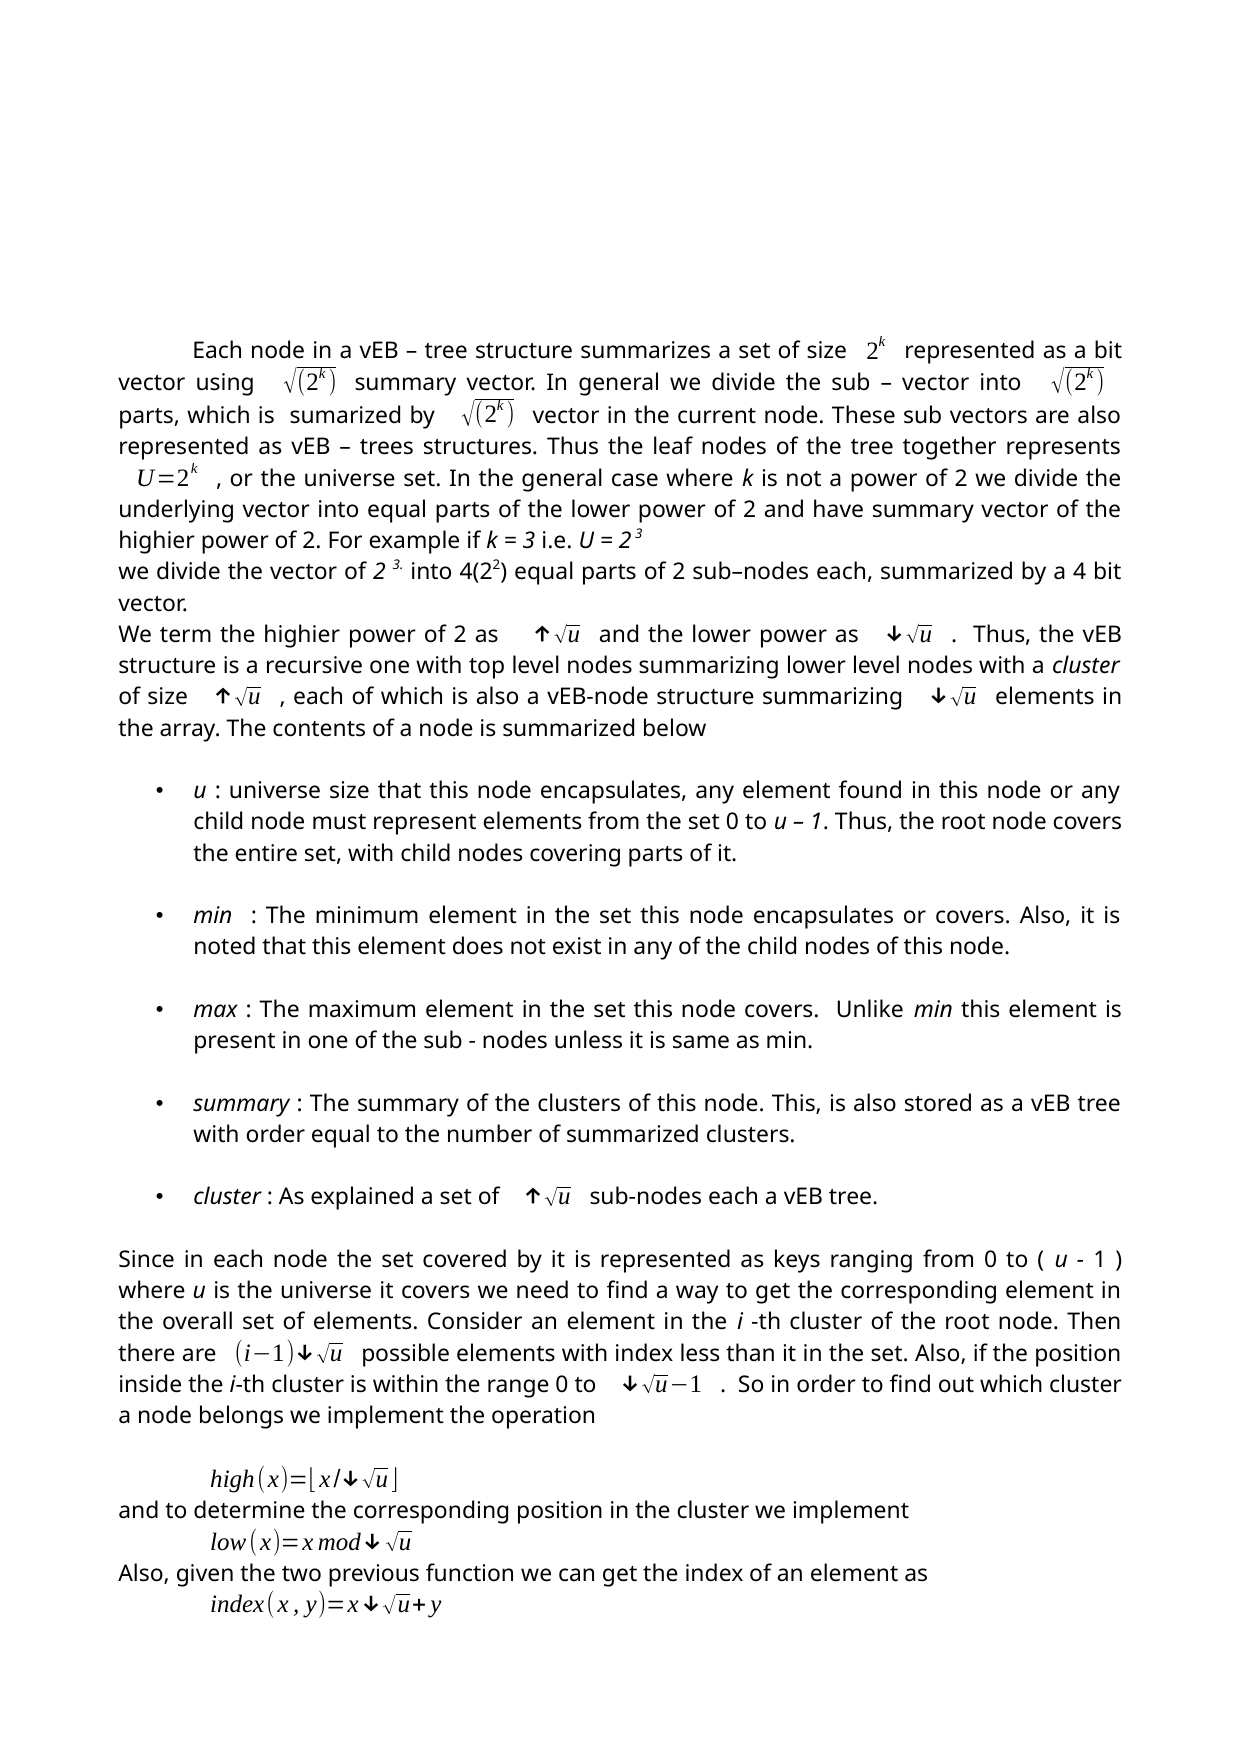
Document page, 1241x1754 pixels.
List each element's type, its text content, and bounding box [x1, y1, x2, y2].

list summary : The summary of the clusters of this node. This, is also stored as a vEB tree with order equal to the number of summarized clusters. [156, 1086, 1122, 1149]
list u : universe size that this node encapsulates, any element found in this node or any child node must represent elements from the set 0 to u – 1. Thus, the root node covers the entire set, with child nodes covering parts of it. [156, 774, 1122, 868]
text Also, given the two previous function we can get the index of an element as [118, 1556, 1122, 1588]
list cluster : As explained a set of sub-nodes each a vEB tree. [156, 1180, 1122, 1211]
text Since in each node the set covered by it is represented as keys ranging from 0 to ( u - 1 ) where u is the universe it covers we need to find a way to get the corresponding element in the overall set of elements. Consider an element in the i -th cluster of the root node. Then there arepossible elements with index less than it in the set. Also, if the position inside the i-th cluster is within the range 0 to . So in order to find out which cluster a node belongs we implement the operation [118, 1243, 1122, 1431]
list min : The minimum element in the set this node encapsulates or covers. Also, it is noted that this element does not exist in any of the child nodes of this node. [156, 899, 1122, 961]
list max : The maximum element in the set this node covers. Unlike min this element is present in one of the sub - nodes unless it is same as min. [156, 993, 1122, 1055]
text We term the highier power of 2 as and the lower power as . Thus, the vEB structure is a recursive one with top level nodes summarizing lower level nodes with a cluster of size , each of which is also a vEB-node structure summarizing elements in the array. The contents of a node is summarized below [118, 618, 1122, 743]
text we divide the vector of 2 3. into 4(22) equal parts of 2 sub–nodes each, summarized by a 4 bit vector. [118, 555, 1122, 618]
text and to determine the corresponding position in the cluster we implement [118, 1493, 1122, 1525]
text Each node in a vEB – tree structure summarizes a set of sizerepresented as a bit vector using summary vector. In general we divide the sub – vector into parts, which is sumarized by vector in the current node. These sub vectors are also represented as vEB – trees structures. Thus the leaf nodes of the tree together represents , or the universe set. In the general case where k is not a power of 2 we divide the underlying vector into equal parts of the lower power of 2 and have summary vector of the highier power of 2. For example if k = 3 i.e. U = 2 3 [118, 334, 1122, 555]
